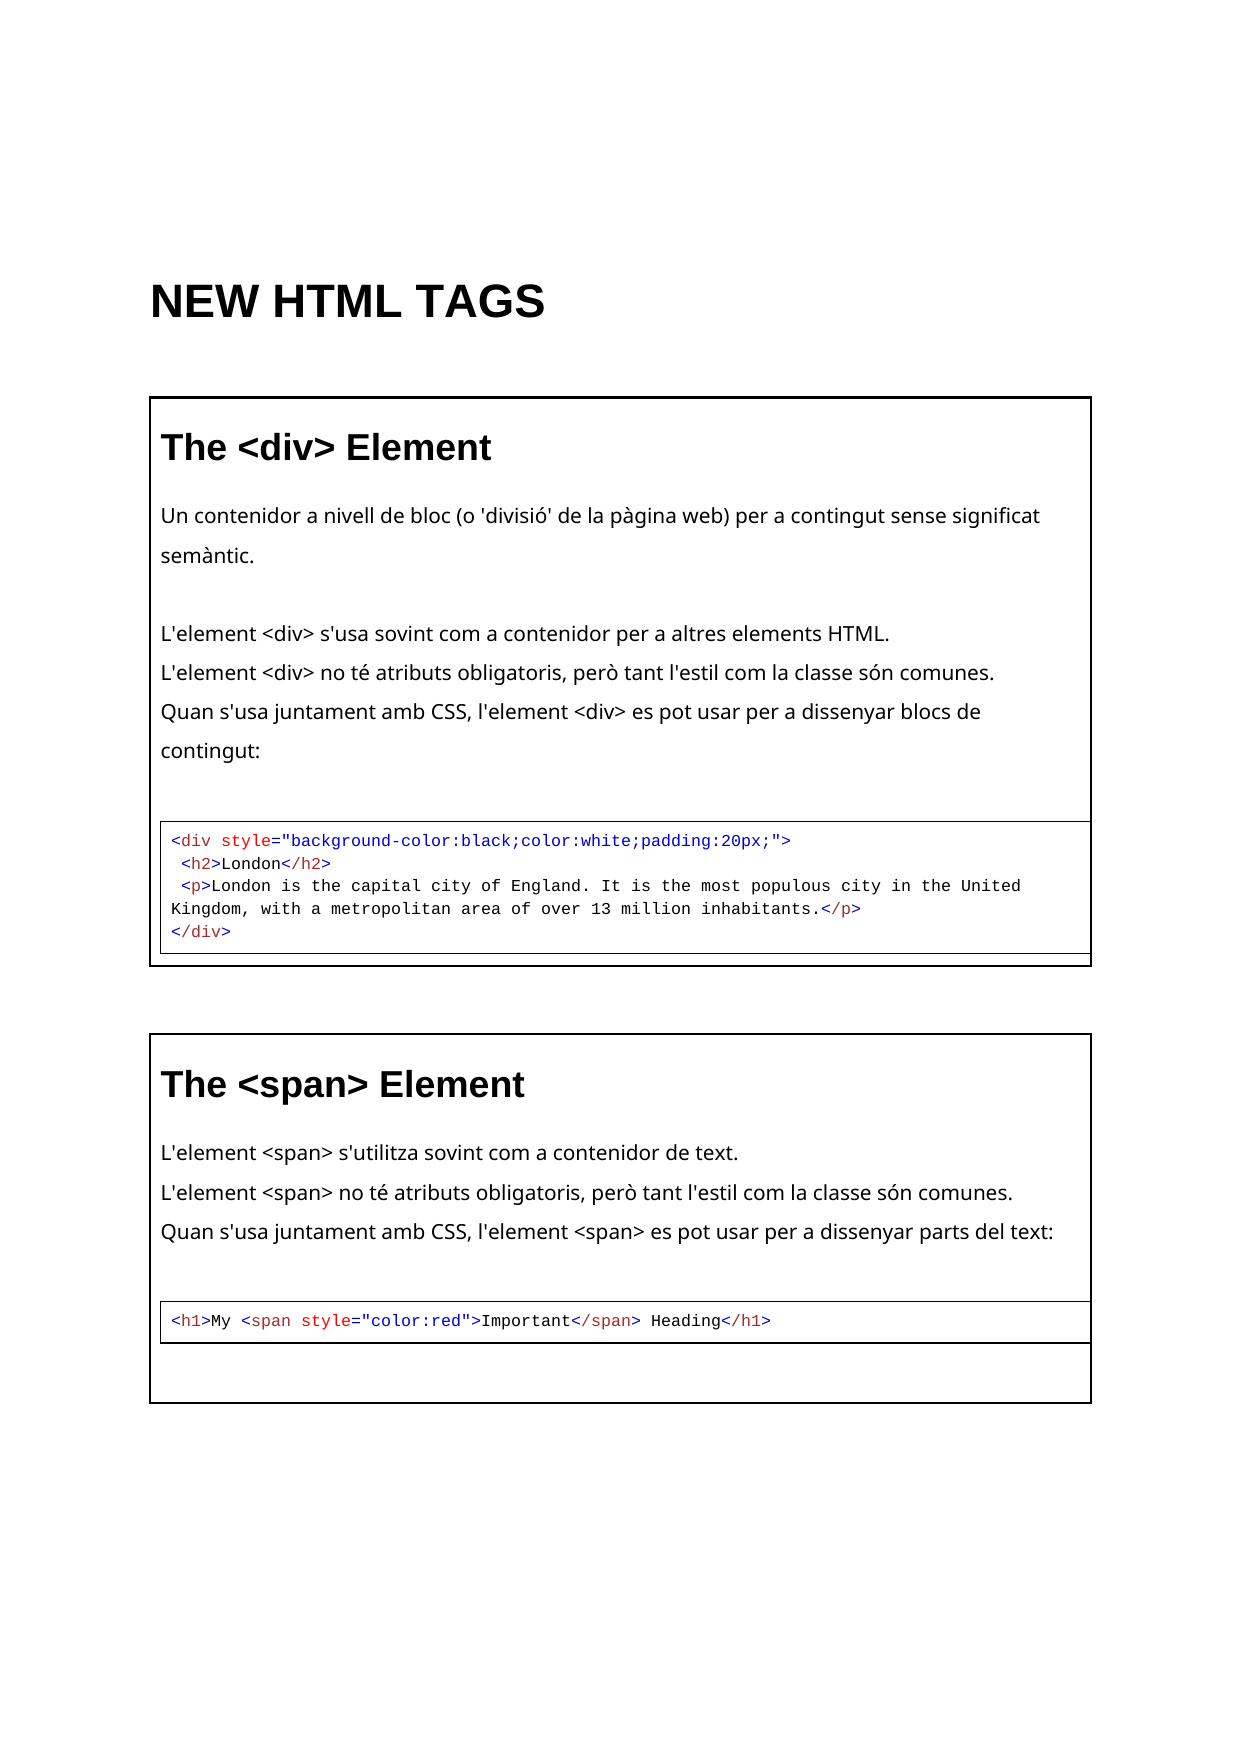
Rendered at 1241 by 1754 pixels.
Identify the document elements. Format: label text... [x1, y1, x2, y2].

text NEW HTML TAGS [150, 274, 1090, 328]
table_header The <div> Element Un contenidor a nivell de bloc (o 'divisió' de la pàgina web) per a contingut sense significat semàntic. L'element <div> s'usa sovint com a contenidor per a altres elements HTML. L'element <div> no té atributs obligatoris, però tant l'estil com la classe són comunes. Quan s'usa juntament amb CSS, l'element <div> es pot usar per a dissenyar blocs de contingut: [151, 399, 1090, 964]
table_header <h1>My <span style="color:red">Important</span> Heading</h1> [161, 1302, 1090, 1342]
table_header The <span> Element L'element <span> s'utilitza sovint com a contenidor de text. L'element <span> no té atributs obligatoris, però tant l'estil com la classe són comunes. Quan s'usa juntament amb CSS, l'element <span> es pot usar per a dissenyar parts del text: [151, 1035, 1090, 1402]
table_header <div style="background-color:black;color:white;padding:20px;"> <h2>London</h2> <p>London is the capital city of England. It is the most populous city in the United Kingdom, with a metropolitan area of over 13 million inhabitants.</p> </div> [161, 822, 1090, 952]
